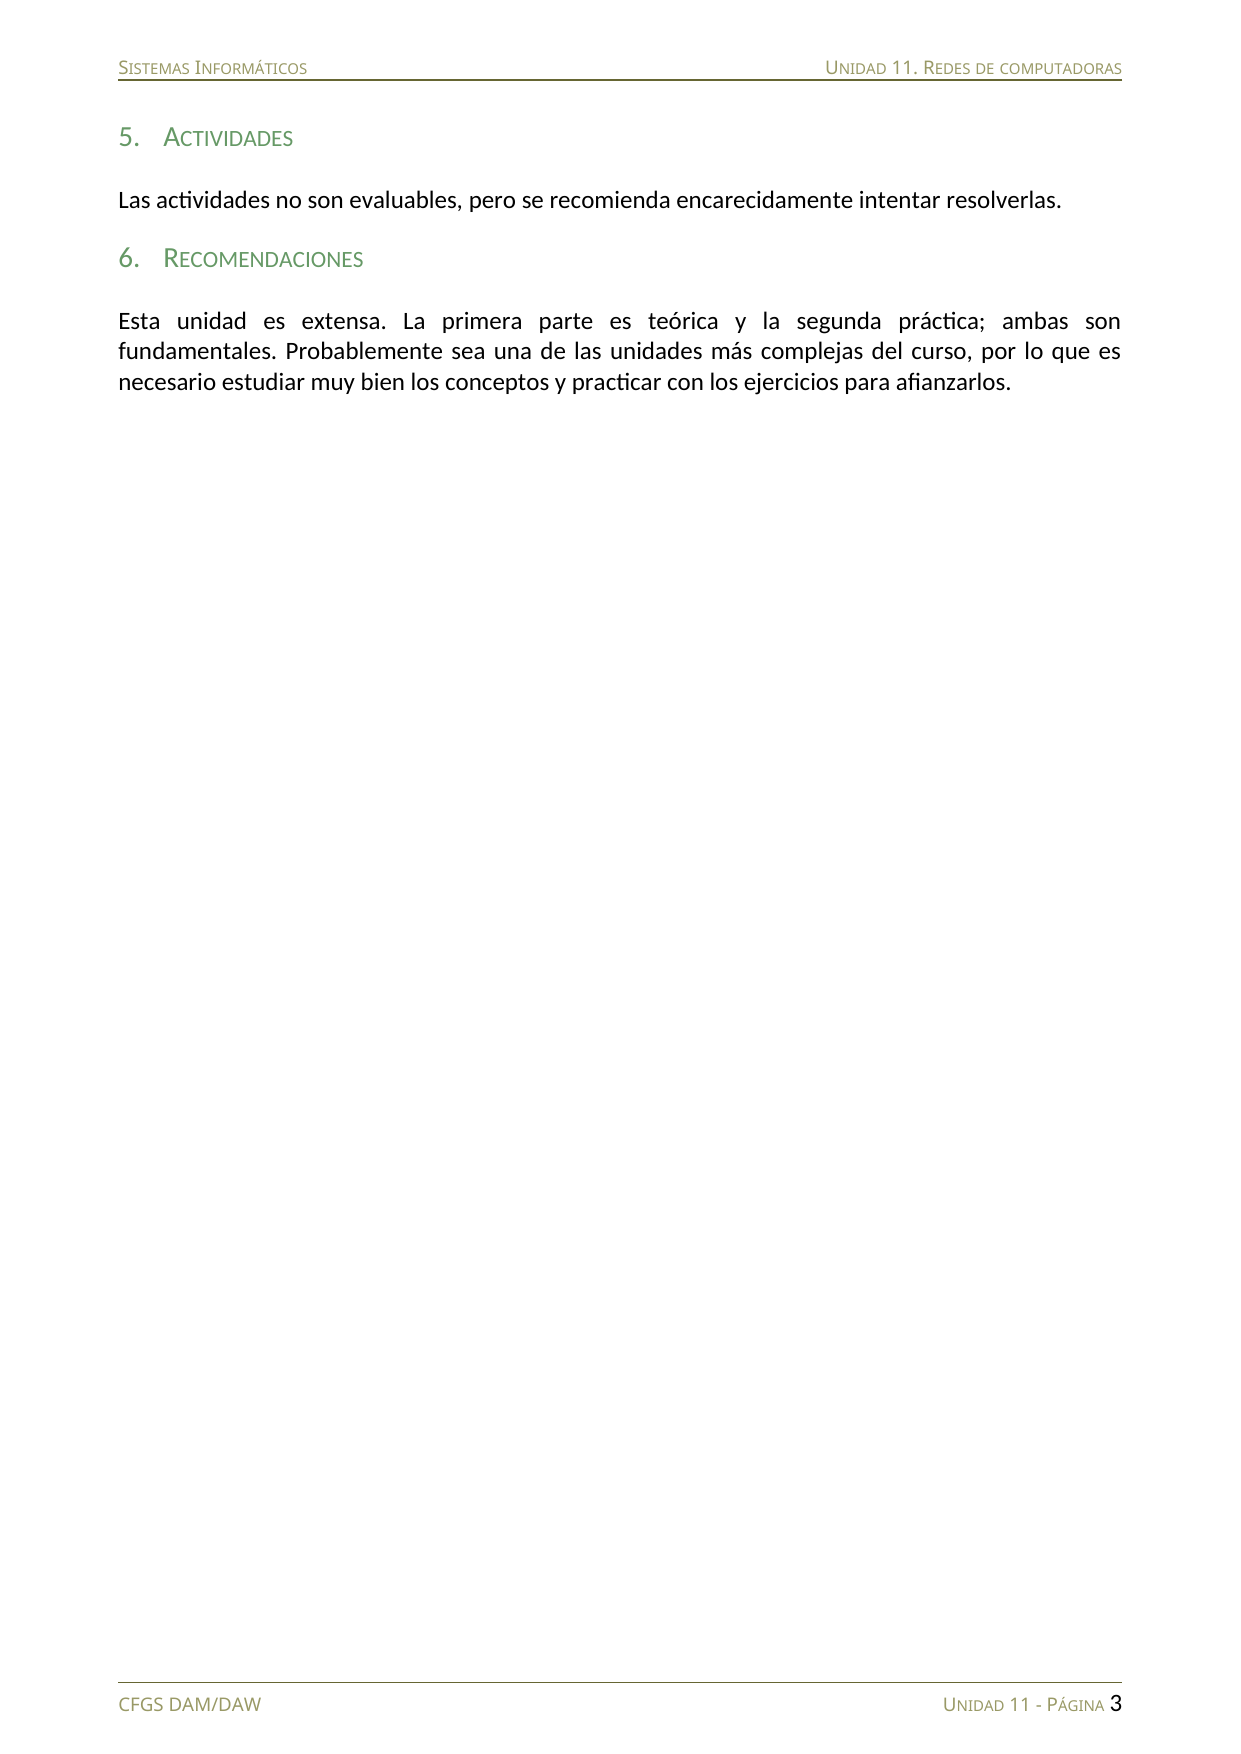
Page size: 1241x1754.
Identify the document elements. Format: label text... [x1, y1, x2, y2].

subtitle Actividades [118, 118, 1122, 154]
text Esta unidad es extensa. La primera parte es teórica y la segunda práctica; ambas son fundamentales. Probablemente sea una de las unidades más complejas del curso, por lo que es necesario estudiar muy bien los conceptos y practicar con los ejercicios para afianzarlos. [118, 305, 1122, 397]
text Las actividades no son evaluables, pero se recomienda encarecidamente intentar resolverlas. [118, 184, 1122, 214]
subtitle Recomendaciones [118, 239, 1122, 275]
